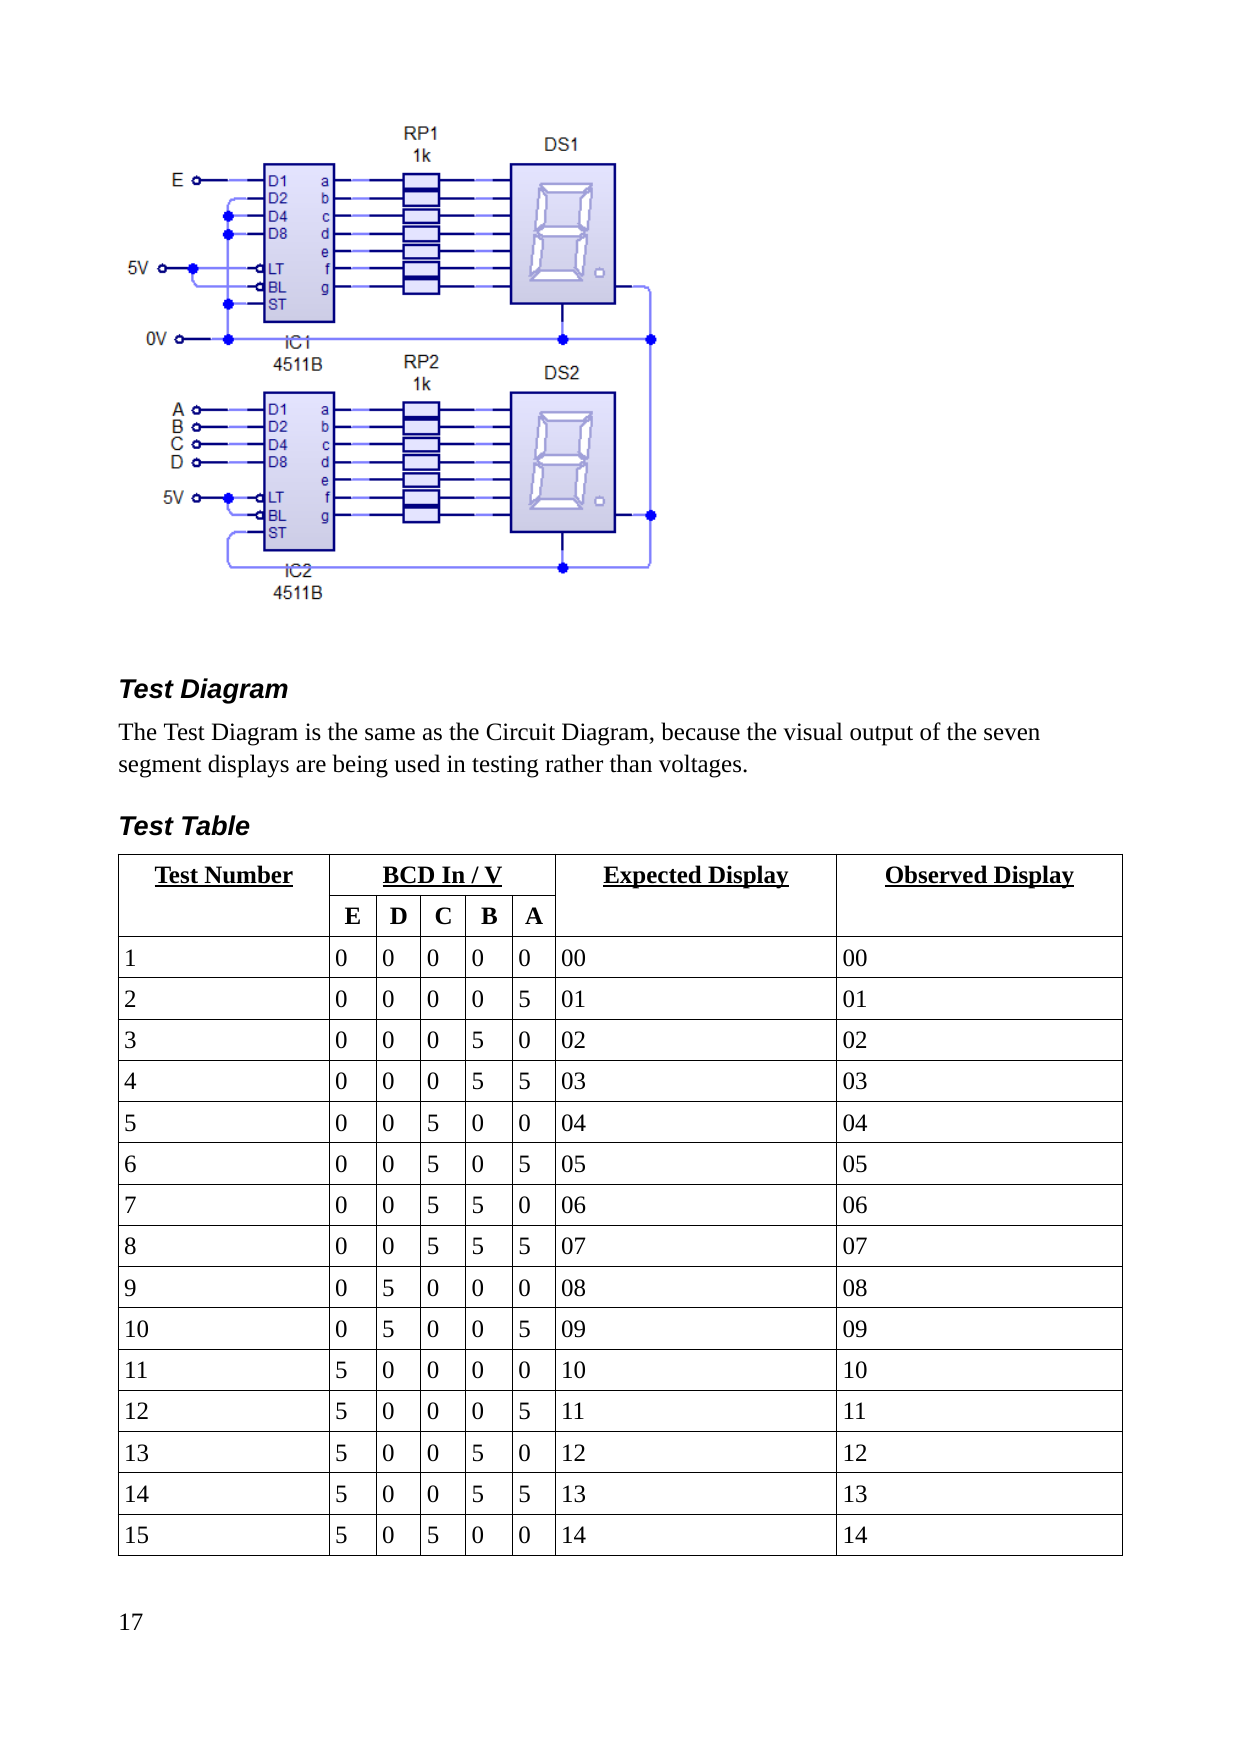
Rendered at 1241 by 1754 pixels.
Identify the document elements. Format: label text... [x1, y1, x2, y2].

table_cell 0 [421, 937, 465, 977]
table_cell 00 [556, 937, 836, 977]
table_cell 10 [119, 1308, 329, 1348]
table_cell 0 [513, 1267, 555, 1307]
table_cell 5 [421, 1185, 465, 1225]
table_cell 5 [119, 1102, 329, 1142]
table_cell 0 [421, 1432, 465, 1472]
table_cell A [513, 896, 555, 936]
table_cell 0 [377, 1020, 420, 1060]
table_cell 5 [513, 1391, 555, 1431]
table_cell 12 [119, 1391, 329, 1431]
table_cell 5 [513, 1226, 555, 1266]
table_cell 02 [556, 1020, 836, 1060]
table_cell 08 [556, 1267, 836, 1307]
table_cell 0 [377, 1350, 420, 1390]
table_cell 14 [837, 1515, 1122, 1555]
table_cell 5 [421, 1102, 465, 1142]
table_cell 0 [466, 1308, 512, 1348]
table_cell 07 [556, 1226, 836, 1266]
table_cell 14 [556, 1515, 836, 1555]
table_cell 14 [119, 1473, 329, 1513]
table_cell 5 [513, 1473, 555, 1513]
text The Test Diagram is the same as the Circuit Diagram, because the visual output of the seven segment displays are being used in testing rather than voltages. [118, 717, 1122, 778]
table_cell 0 [330, 1226, 376, 1266]
table_cell 1 [119, 937, 329, 977]
table_cell 09 [556, 1308, 836, 1348]
table_cell 12 [556, 1432, 836, 1472]
table_cell 03 [837, 1061, 1122, 1101]
table_cell 10 [837, 1350, 1122, 1390]
subtitle Test Table [118, 810, 1122, 841]
table_cell 5 [466, 1432, 512, 1472]
picture [118, 118, 687, 609]
table_cell 4 [119, 1061, 329, 1101]
table_cell 04 [556, 1102, 836, 1142]
table_cell 0 [513, 1020, 555, 1060]
table_cell 5 [330, 1391, 376, 1431]
table_cell 04 [837, 1102, 1122, 1142]
table_cell 5 [421, 1226, 465, 1266]
table_cell 5 [513, 1308, 555, 1348]
table_cell 0 [421, 1061, 465, 1101]
table_header Expected Display [556, 855, 836, 936]
table_cell 11 [556, 1391, 836, 1431]
table_cell 5 [330, 1473, 376, 1513]
table_cell 5 [513, 1061, 555, 1101]
table_cell 09 [837, 1308, 1122, 1348]
table_cell 03 [556, 1061, 836, 1101]
table_cell 0 [330, 1267, 376, 1307]
table_cell 0 [377, 1185, 420, 1225]
table_cell 8 [119, 1226, 329, 1266]
table_cell 01 [837, 978, 1122, 1018]
table_cell 0 [330, 1020, 376, 1060]
table_cell 0 [513, 1350, 555, 1390]
table_cell 5 [421, 1143, 465, 1183]
table_cell 0 [466, 1102, 512, 1142]
table_cell 0 [330, 937, 376, 977]
table_cell 5 [466, 1020, 512, 1060]
table_cell 13 [119, 1432, 329, 1472]
table_cell 0 [513, 1515, 555, 1555]
table_cell 0 [466, 1391, 512, 1431]
table_cell 5 [466, 1185, 512, 1225]
table_cell 07 [837, 1226, 1122, 1266]
table_cell 05 [556, 1143, 836, 1183]
table_cell 5 [377, 1267, 420, 1307]
table_cell 0 [377, 1226, 420, 1266]
table_cell 0 [421, 1308, 465, 1348]
table_cell D [377, 896, 420, 936]
table_cell 5 [377, 1308, 420, 1348]
table_cell 0 [377, 1473, 420, 1513]
table_cell 0 [513, 1432, 555, 1472]
table_cell 5 [513, 1143, 555, 1183]
table_cell 0 [466, 1515, 512, 1555]
table_cell 5 [513, 978, 555, 1018]
table_cell 5 [466, 1061, 512, 1101]
table_cell 10 [556, 1350, 836, 1390]
table_cell 0 [330, 978, 376, 1018]
table_cell 3 [119, 1020, 329, 1060]
table_cell 08 [837, 1267, 1122, 1307]
table_cell 13 [556, 1473, 836, 1513]
table_cell 0 [466, 937, 512, 977]
table_cell 02 [837, 1020, 1122, 1060]
table_cell 0 [421, 1473, 465, 1513]
table_header Test Number [119, 855, 329, 936]
table_cell 0 [330, 1185, 376, 1225]
table_cell 2 [119, 978, 329, 1018]
table_cell 0 [377, 1432, 420, 1472]
table_cell 0 [466, 978, 512, 1018]
table_cell 5 [466, 1473, 512, 1513]
table_cell 0 [330, 1143, 376, 1183]
table_cell 9 [119, 1267, 329, 1307]
table_cell 5 [466, 1226, 512, 1266]
subtitle Test Diagram [118, 673, 1122, 704]
table_cell 0 [377, 1515, 420, 1555]
table_cell 0 [377, 1391, 420, 1431]
table_cell 5 [421, 1515, 465, 1555]
table_cell 0 [377, 1102, 420, 1142]
table_cell 5 [330, 1432, 376, 1472]
table_cell 0 [466, 1267, 512, 1307]
table_cell 11 [837, 1391, 1122, 1431]
table_cell B [466, 896, 512, 936]
table_cell 0 [377, 1143, 420, 1183]
table_cell 15 [119, 1515, 329, 1555]
table_cell 0 [513, 1102, 555, 1142]
table_cell 0 [377, 978, 420, 1018]
table_cell 0 [466, 1143, 512, 1183]
table_cell 5 [330, 1515, 376, 1555]
table_header Observed Display [837, 855, 1122, 936]
table_cell 01 [556, 978, 836, 1018]
table_cell 0 [330, 1308, 376, 1348]
table_cell 11 [119, 1350, 329, 1390]
table_cell 7 [119, 1185, 329, 1225]
table_cell 0 [330, 1061, 376, 1101]
table_cell 0 [377, 1061, 420, 1101]
table_header BCD In / V [330, 855, 555, 895]
table_cell 0 [513, 1185, 555, 1225]
table_cell 05 [837, 1143, 1122, 1183]
table_cell 12 [837, 1432, 1122, 1472]
table_cell 06 [556, 1185, 836, 1225]
table_cell 0 [421, 978, 465, 1018]
table_cell 0 [513, 937, 555, 977]
table_cell 0 [330, 1102, 376, 1142]
table_cell 00 [837, 937, 1122, 977]
table_cell 0 [421, 1391, 465, 1431]
table_cell 0 [421, 1350, 465, 1390]
table_cell 0 [421, 1020, 465, 1060]
table_cell 0 [377, 937, 420, 977]
table_cell 06 [837, 1185, 1122, 1225]
table_cell 13 [837, 1473, 1122, 1513]
table_cell 5 [330, 1350, 376, 1390]
table_cell C [421, 896, 465, 936]
table_cell 0 [466, 1350, 512, 1390]
table_cell E [330, 896, 376, 936]
table_cell 6 [119, 1143, 329, 1183]
table_cell 0 [421, 1267, 465, 1307]
